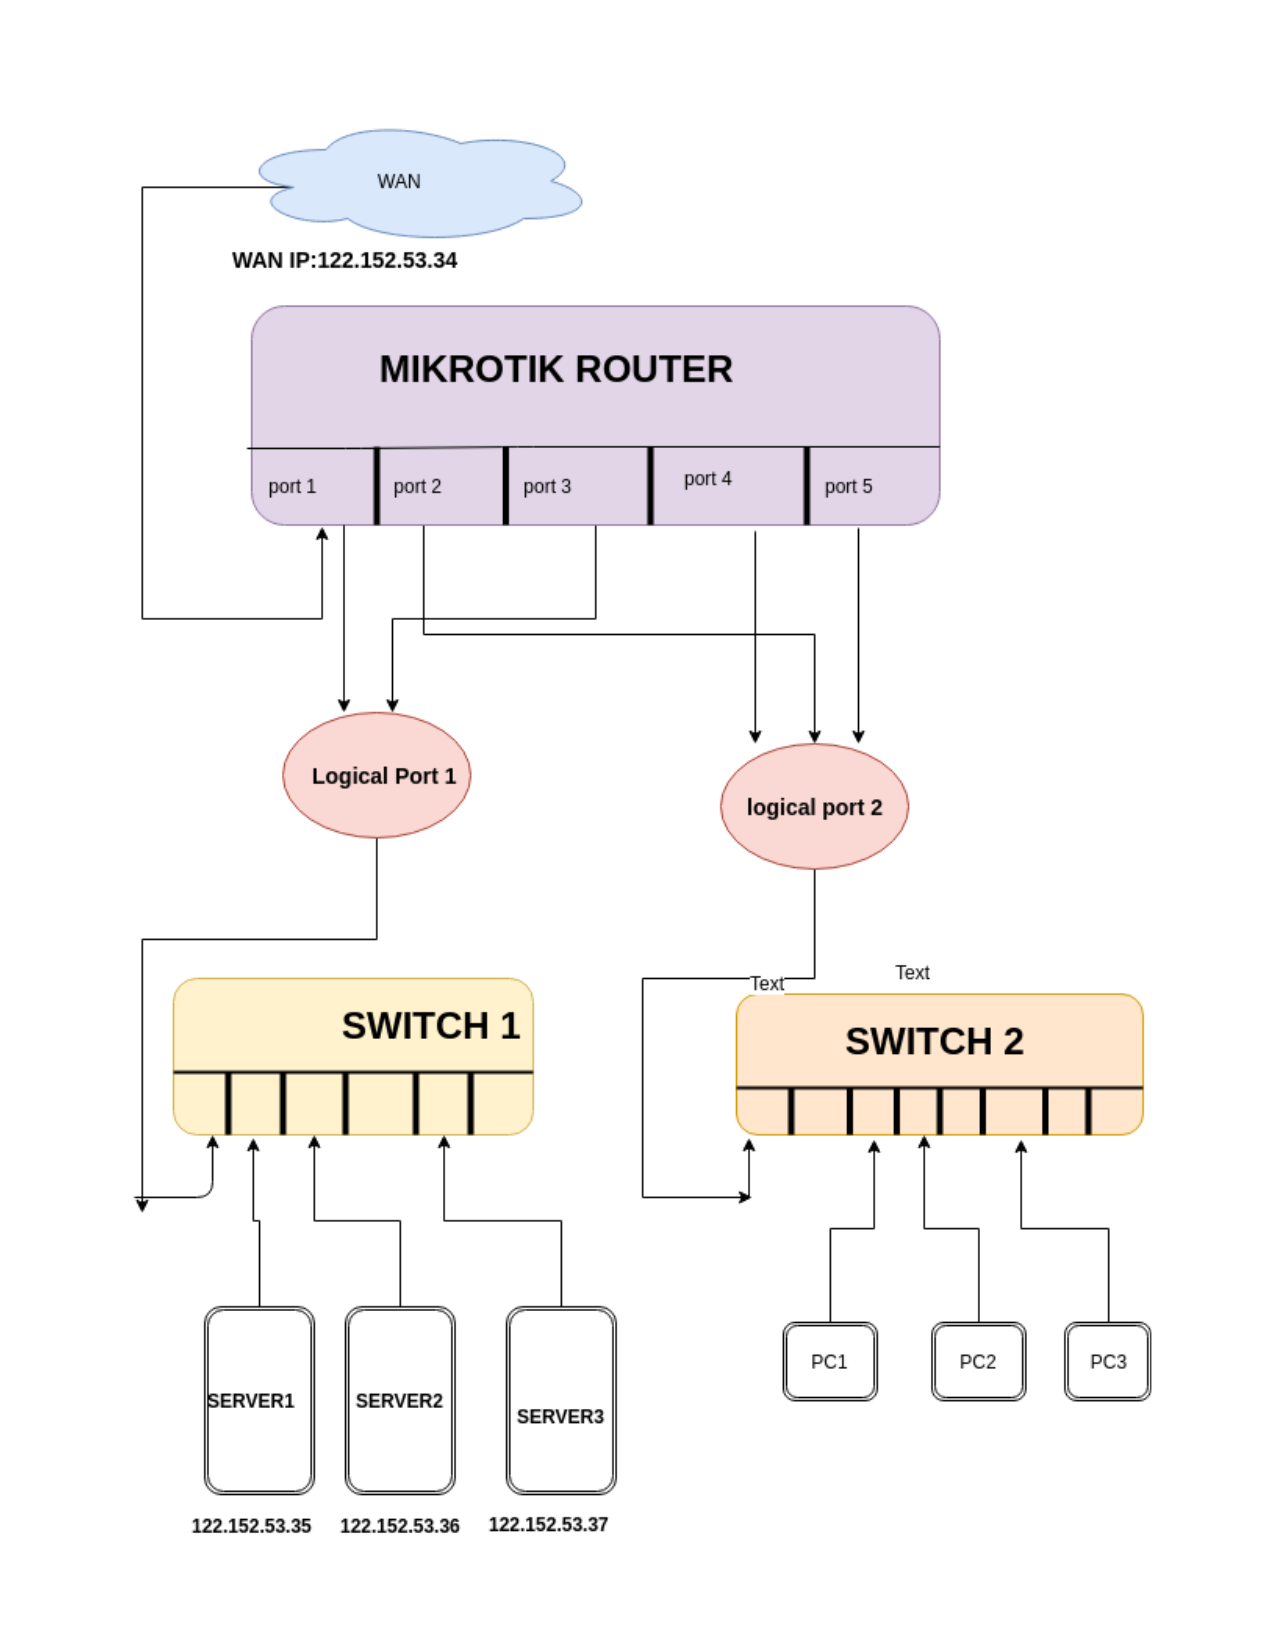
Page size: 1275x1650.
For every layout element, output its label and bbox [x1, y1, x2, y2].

picture [123, 118, 1152, 1544]
